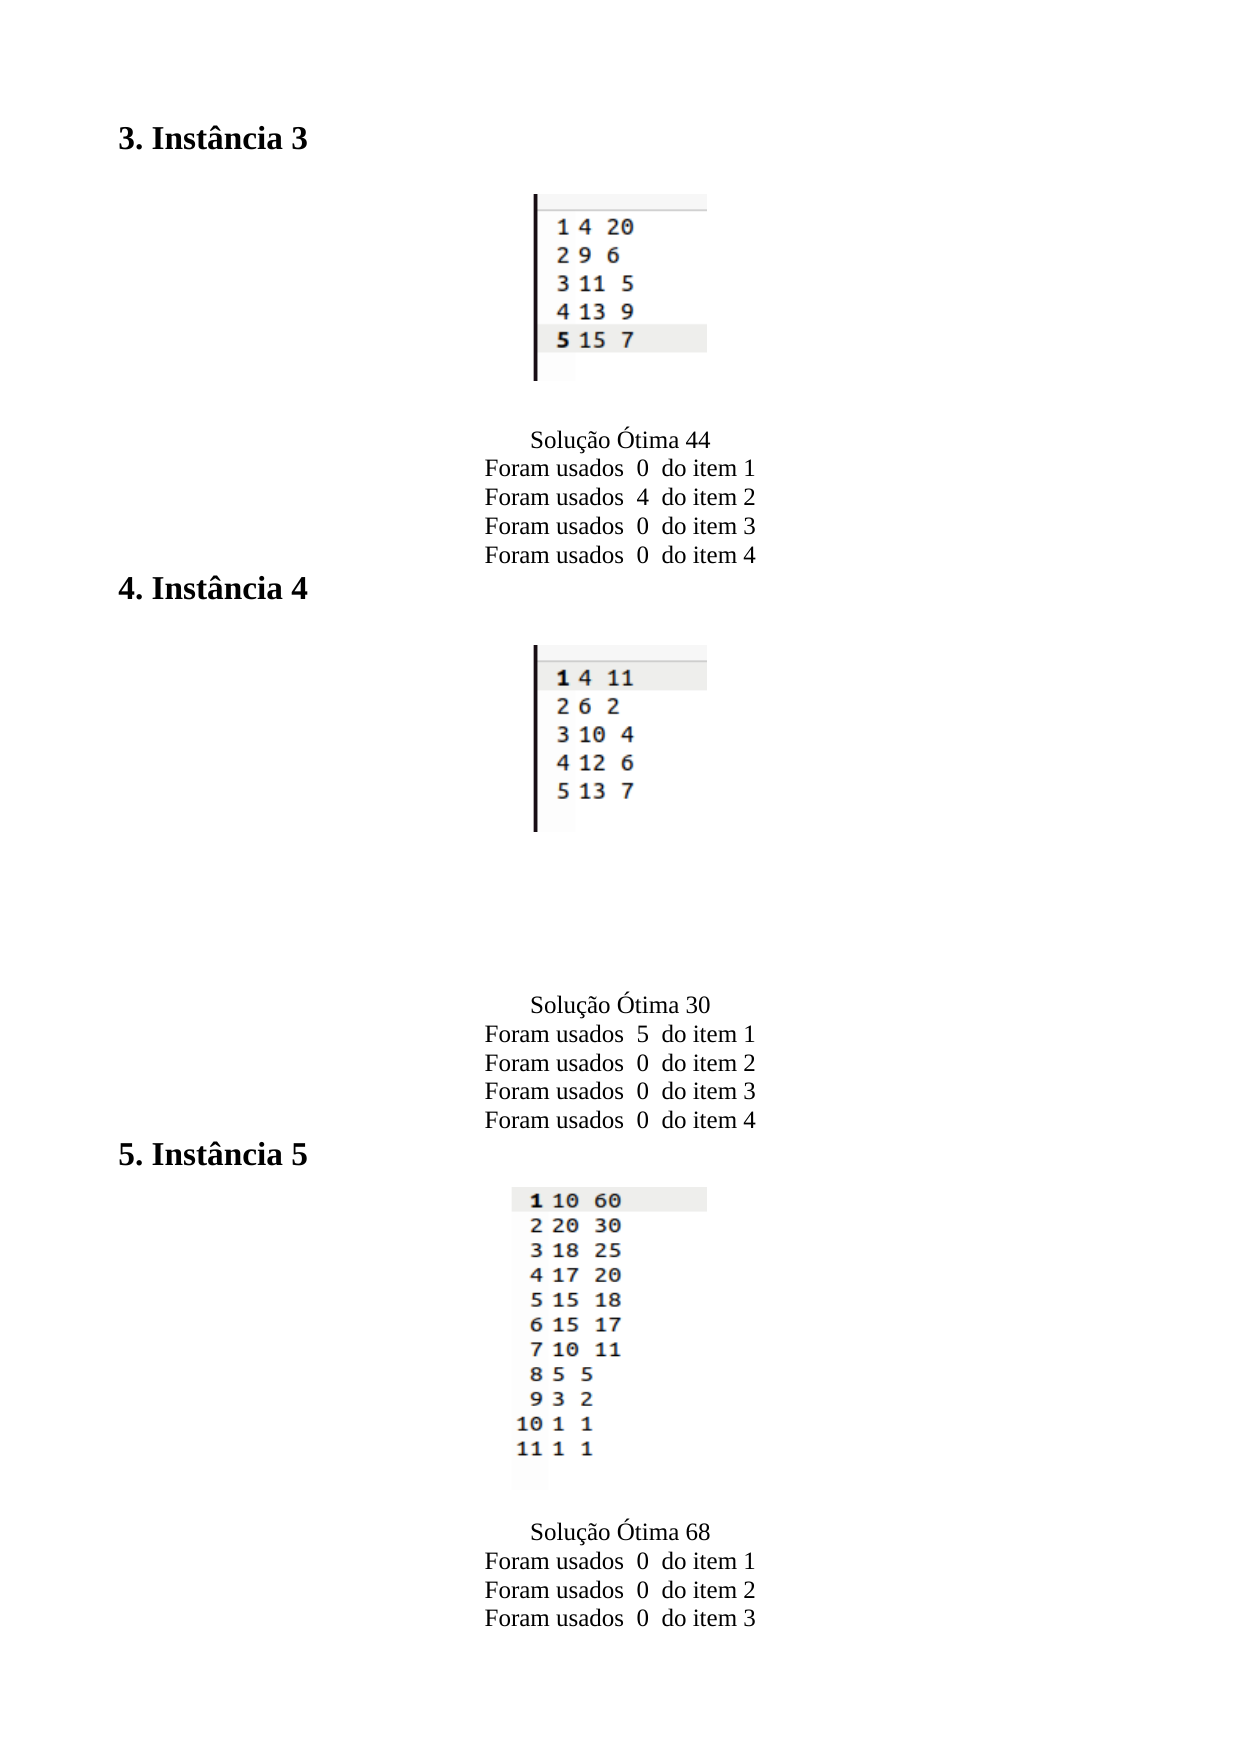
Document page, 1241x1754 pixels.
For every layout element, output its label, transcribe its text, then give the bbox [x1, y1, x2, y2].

text Foram usados 0 do item 4 [118, 540, 1122, 568]
text Foram usados 4 do item 2 [118, 482, 1122, 511]
text 5. Instância 5 [118, 1134, 1122, 1172]
text 4. Instância 4 [118, 568, 1122, 607]
text Foram usados 0 do item 2 [118, 1575, 1122, 1603]
text Foram usados 0 do item 3 [118, 511, 1122, 540]
picture [533, 194, 707, 381]
text Foram usados 0 do item 3 [118, 1603, 1122, 1632]
text Foram usados 0 do item 2 [118, 1048, 1122, 1076]
picture [533, 645, 707, 832]
text Foram usados 5 do item 1 [118, 1019, 1122, 1048]
text Solução Ótima 68 [118, 1517, 1122, 1546]
text Solução Ótima 30 [118, 990, 1122, 1019]
picture [511, 1187, 707, 1490]
text Foram usados 0 do item 1 [118, 1546, 1122, 1575]
text Foram usados 0 do item 4 [118, 1105, 1122, 1134]
text Foram usados 0 do item 3 [118, 1076, 1122, 1105]
text 3. Instância 3 [118, 118, 1122, 156]
text Solução Ótima 44 [118, 425, 1122, 453]
text Foram usados 0 do item 1 [118, 453, 1122, 482]
